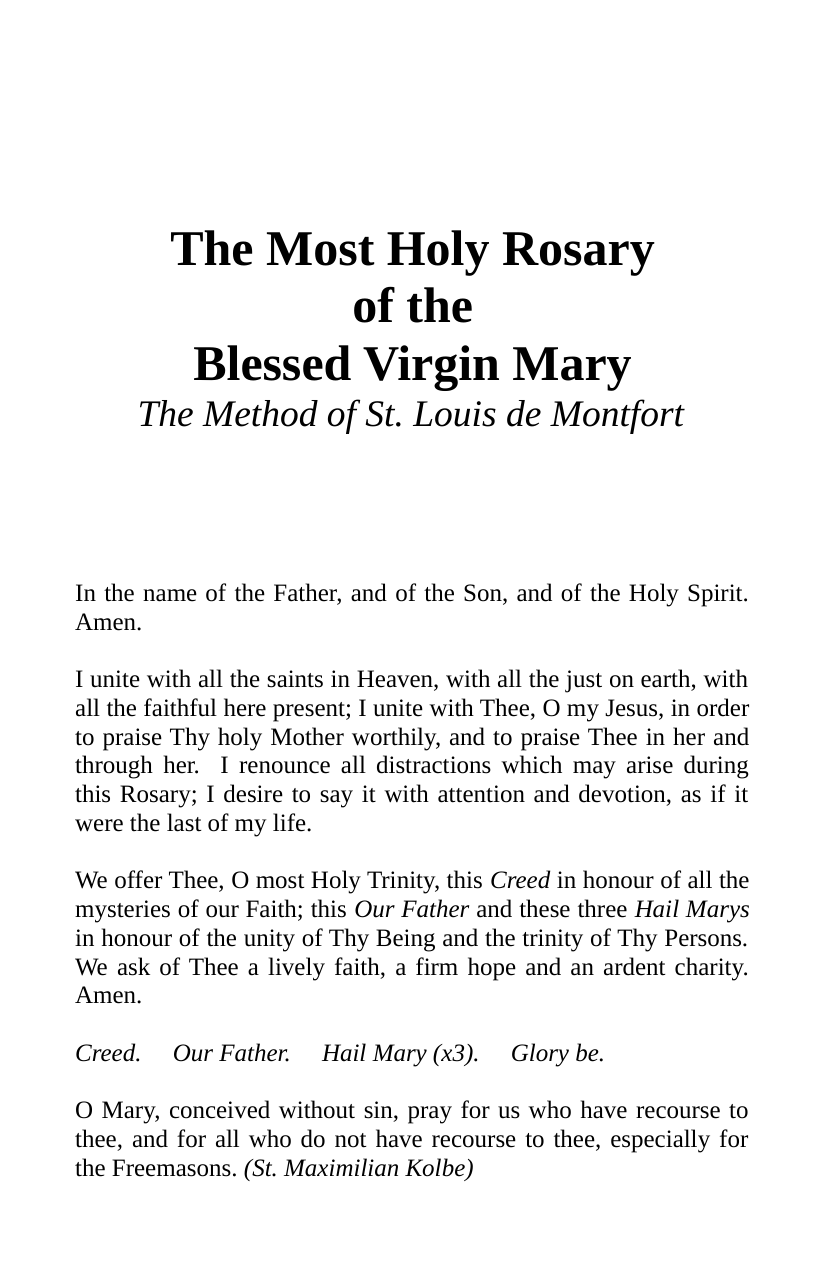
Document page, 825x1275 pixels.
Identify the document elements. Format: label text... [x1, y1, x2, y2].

text of the [75, 276, 750, 334]
text O Mary, conceived without sin, pray for us who have recourse to thee, and for all who do not have recourse to thee, especially for the Freemasons. (St. Maximilian Kolbe) [75, 1096, 750, 1182]
text In the name of the Father, and of the Son, and of the Holy Spirit. Amen. [75, 578, 750, 636]
text Creed. Our Father. Hail Mary (x3). Glory be. [75, 1038, 750, 1067]
text I unite with all the saints in Heaven, with all the just on earth, with all the faithful here present; I unite with Thee, O my Jesus, in order to praise Thy holy Mother worthily, and to praise Thee in her and through her. I renounce all distractions which may arise during this Rosary; I desire to say it with attention and devotion, as if it were the last of my life. [75, 664, 750, 837]
text We offer Thee, O most Holy Trinity, this Creed in honour of all the mysteries of our Faith; this Our Father and these three Hail Marys in honour of the unity of Thy Being and the trinity of Thy Persons. We ask of Thee a lively faith, a firm hope and an ardent charity. Amen. [75, 866, 750, 1009]
text Blessed Virgin Mary [75, 334, 750, 391]
text The Most Holy Rosary [75, 219, 750, 276]
text The Method of St. Louis de Montfort [75, 391, 750, 434]
